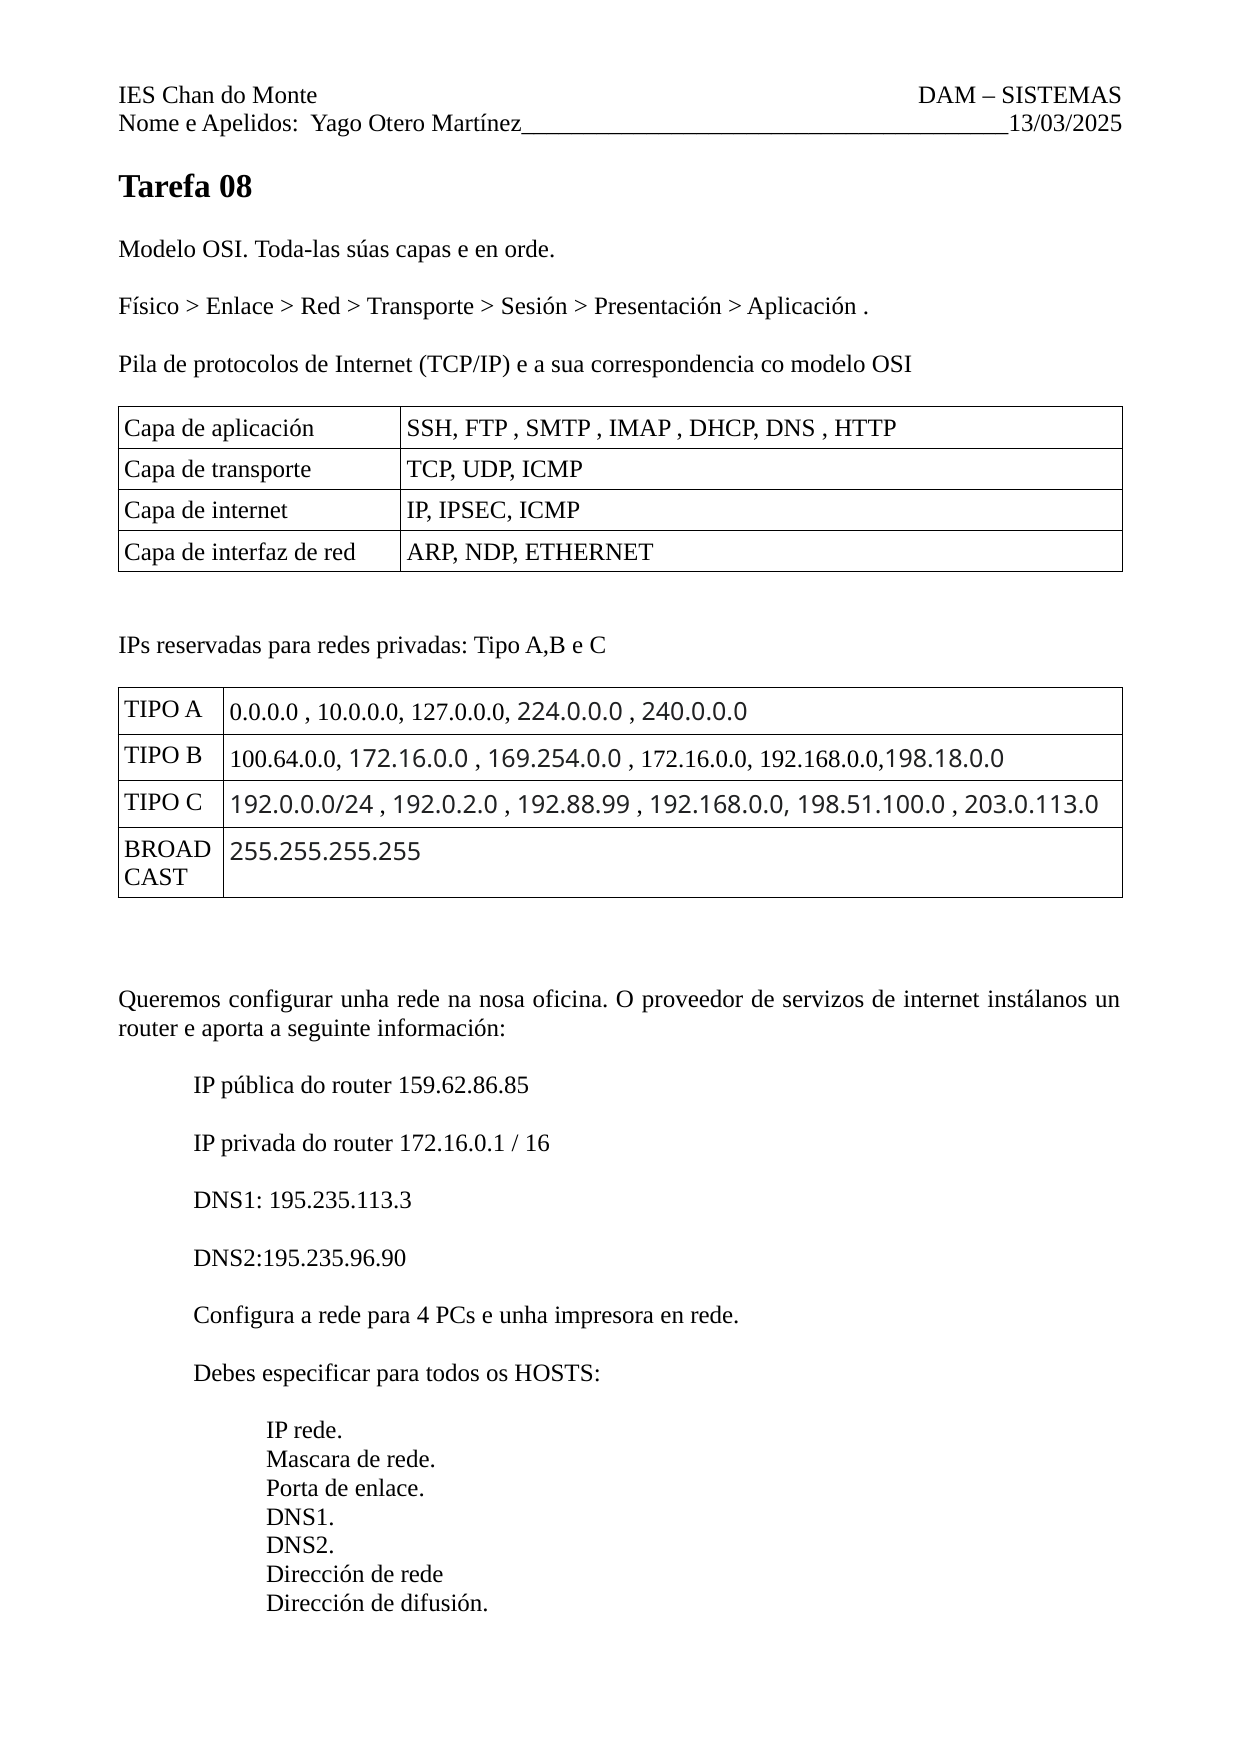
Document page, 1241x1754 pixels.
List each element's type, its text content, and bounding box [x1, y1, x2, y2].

text DNS2. [118, 1531, 1122, 1559]
text Debes especificar para todos os HOSTS: [118, 1358, 1122, 1387]
text Mascara de rede. [118, 1444, 1122, 1473]
text Porta de enlace. [118, 1473, 1122, 1502]
table_cell 192.0.0.0/24 , 192.0.2.0 , 192.88.99 , 192.168.0.0, 198.51.100.0 , 203.0.113.0 [224, 781, 1122, 827]
table_cell TCP, UDP, ICMP [401, 449, 1122, 489]
text Queremos configurar unha rede na nosa oficina. O proveedor de servizos de internet instálanos un router e aporta a seguinte información: [118, 984, 1122, 1042]
table_cell Capa de interfaz de red [119, 531, 400, 571]
table_cell 255.255.255.255 [224, 828, 1122, 897]
text IP pública do router 159.62.86.85 [118, 1071, 1122, 1099]
table_cell IP, IPSEC, ICMP [401, 490, 1122, 530]
table_header SSH, FTP , SMTP , IMAP , DHCP, DNS , HTTP [401, 407, 1122, 447]
table_header Capa de aplicación [119, 407, 400, 447]
text Tarefa 08 [118, 167, 1122, 205]
text Modelo OSI. Toda-las súas capas e en orde. [118, 234, 1122, 262]
text Dirección de difusión. [118, 1588, 1122, 1617]
table_cell TIPO B [119, 735, 223, 780]
text DNS2:195.235.96.90 [118, 1243, 1122, 1272]
table_cell ARP, NDP, ETHERNET [401, 531, 1122, 571]
table_cell Capa de internet [119, 490, 400, 530]
text IP rede. [118, 1416, 1122, 1444]
text Configura a rede para 4 PCs e unha impresora en rede. [118, 1301, 1122, 1329]
table_cell BROADCAST [119, 828, 223, 897]
table_cell TIPO C [119, 781, 223, 827]
text DNS1: 195.235.113.3 [118, 1186, 1122, 1214]
text Dirección de rede [118, 1559, 1122, 1588]
text Físico > Enlace > Red > Transporte > Sesión > Presentación > Aplicación . [118, 291, 1122, 320]
text Pila de protocolos de Internet (TCP/IP) e a sua correspondencia co modelo OSI [118, 349, 1122, 377]
table_header TIPO A [119, 688, 223, 734]
table_cell 100.64.0.0, 172.16.0.0 , 169.254.0.0 , 172.16.0.0, 192.168.0.0,198.18.0.0 [224, 735, 1122, 780]
table_header 0.0.0.0 , 10.0.0.0, 127.0.0.0, 224.0.0.0 , 240.0.0.0 [224, 688, 1122, 734]
text IPs reservadas para redes privadas: Tipo A,B e C [118, 630, 1122, 658]
table_cell Capa de transporte [119, 449, 400, 489]
text IP privada do router 172.16.0.1 / 16 [118, 1128, 1122, 1157]
text DNS1. [118, 1502, 1122, 1531]
